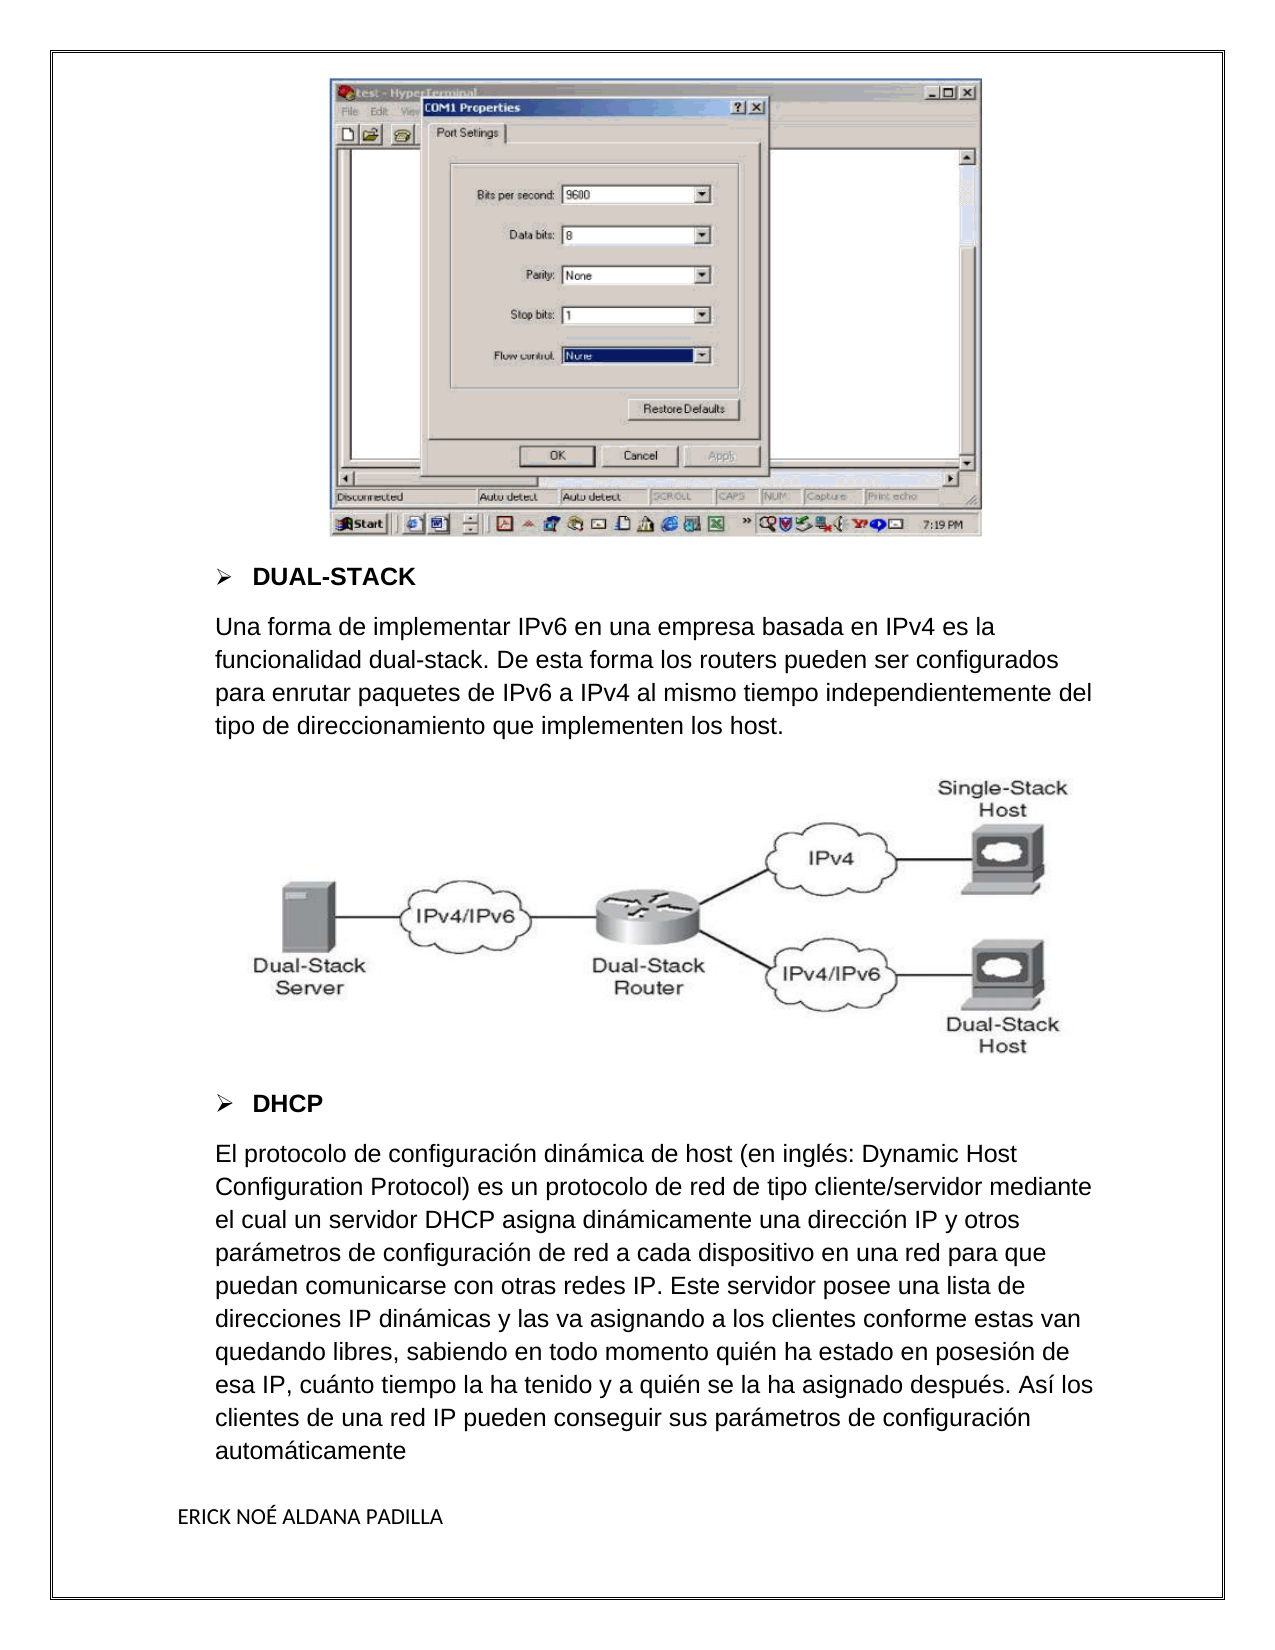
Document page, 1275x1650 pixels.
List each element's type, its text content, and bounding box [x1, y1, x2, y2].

text Una forma de implementar IPv6 en una empresa basada en IPv4 es la funcionalidad dual-stack. De esta forma los routers pueden ser configurados para enrutar paquetes de IPv6 a IPv4 al mismo tiempo independientemente del tipo de direccionamiento que implementen los host. [215, 612, 1098, 740]
text El protocolo de configuración dinámica de host (en inglés: Dynamic Host Configuration Protocol) es un protocolo de red de tipo cliente/servidor mediante el cual un servidor DHCP asigna dinámicamente una dirección IP y otros parámetros de configuración de red a cada dispositivo en una red para que puedan comunicarse con otras redes IP. Este servidor posee una lista de direcciones IP dinámicas y las va asignando a los clientes conforme estas van quedando libres, sabiendo en todo momento quién ha estado en posesión de esa IP, cuánto tiempo la ha tenido y a quién se la ha asignado después. Así los clientes de una red IP pueden conseguir sus parámetros de configuración automáticamente [215, 1139, 1098, 1465]
list DUAL-STACK [215, 562, 1098, 591]
list DHCP [215, 1089, 1098, 1118]
